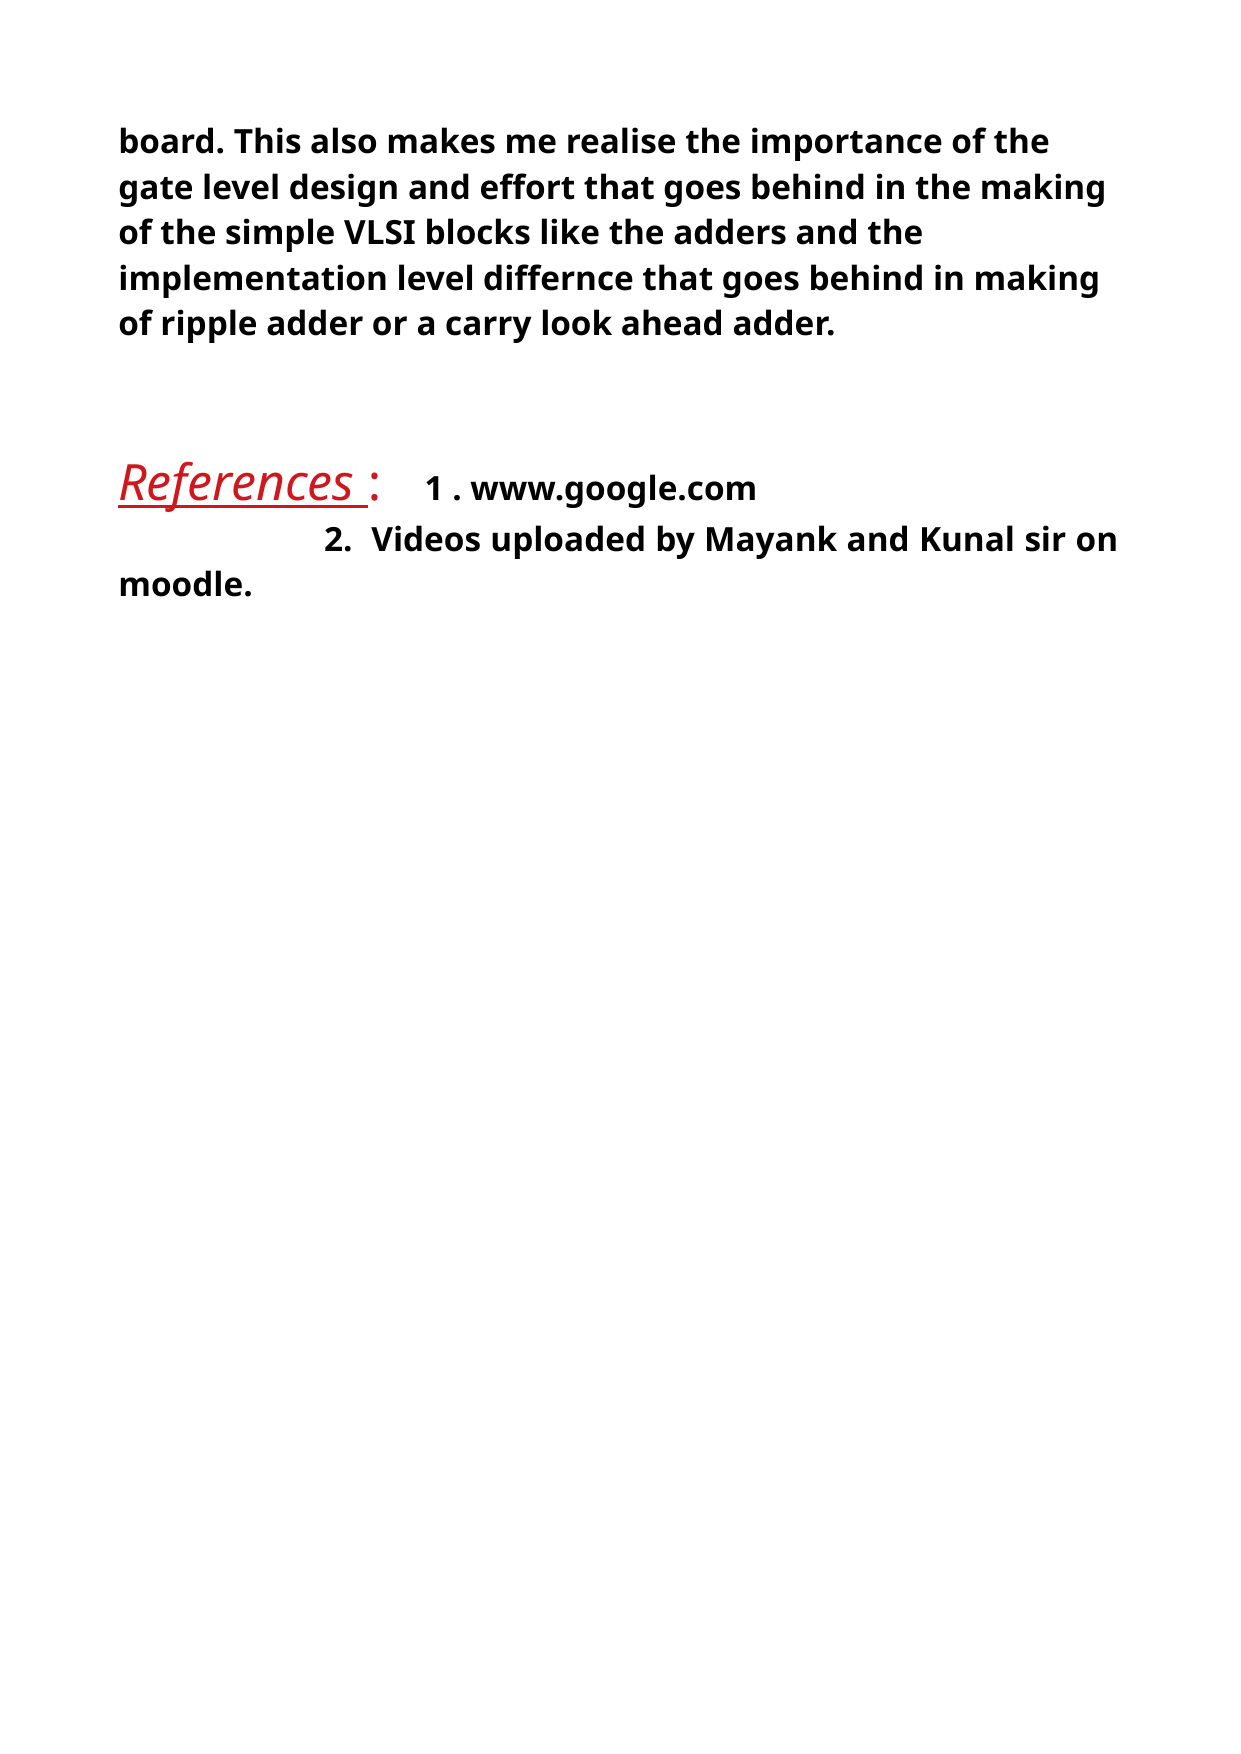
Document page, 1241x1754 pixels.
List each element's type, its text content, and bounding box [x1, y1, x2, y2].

text 2. Videos uploaded by Mayank and Kunal sir on moodle. [118, 515, 1122, 606]
text References : 1 . www.google.com [118, 447, 1122, 515]
text board. This also makes me realise the importance of the gate level design and effort that goes behind in the making of the simple VLSI blocks like the adders and the implementation level differnce that goes behind in making of ripple adder or a carry look ahead adder. [118, 118, 1122, 345]
